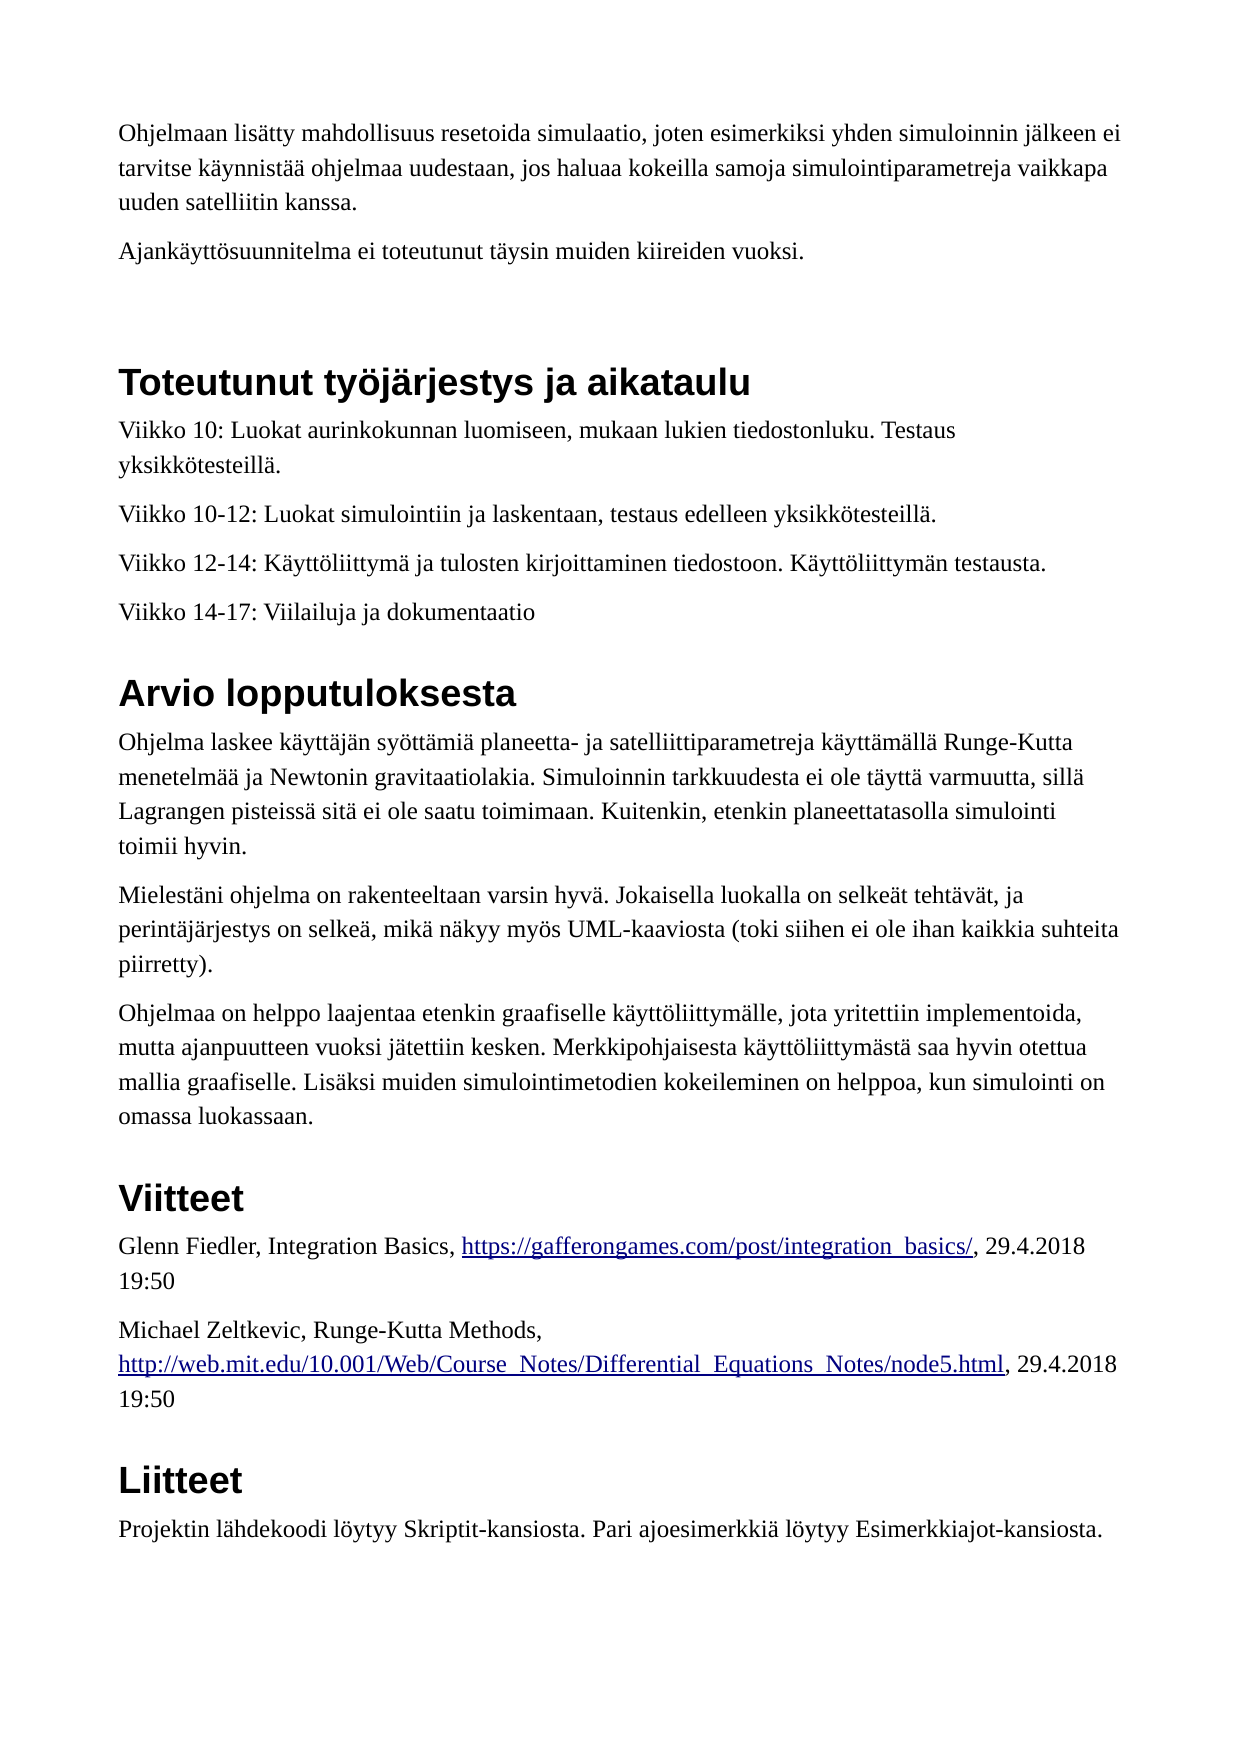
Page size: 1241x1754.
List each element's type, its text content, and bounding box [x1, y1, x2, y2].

text Viikko 14-17: Viilailuja ja dokumentaatio [118, 597, 1122, 626]
subtitle Liitteet [118, 1458, 1122, 1502]
text Viikko 12-14: Käyttöliittymä ja tulosten kirjoittaminen tiedostoon. Käyttöliittymän testausta. [118, 548, 1122, 577]
text Projektin lähdekoodi löytyy Skriptit-kansiosta. Pari ajoesimerkkiä löytyy Esimerkkiajot-kansiosta. [118, 1514, 1122, 1543]
text Michael Zeltkevic, Runge-Kutta Methods, http://web.mit.edu/10.001/Web/Course_Notes/Differential_Equations_Notes/node5.html, 29.4.2018 19:50 [118, 1315, 1122, 1413]
text Viikko 10: Luokat aurinkokunnan luomiseen, mukaan lukien tiedostonluku. Testaus yksikkötesteillä. [118, 415, 1122, 479]
text Ohjelma laskee käyttäjän syöttämiä planeetta- ja satelliittiparametreja käyttämällä Runge-Kutta menetelmää ja Newtonin gravitaatiolakia. Simuloinnin tarkkuudesta ei ole täyttä varmuutta, sillä Lagrangen pisteissä sitä ei ole saatu toimimaan. Kuitenkin, etenkin planeettatasolla simulointi toimii hyvin. [118, 727, 1122, 859]
text Glenn Fiedler, Integration Basics, https://gafferongames.com/post/integration_basics/, 29.4.2018 19:50 [118, 1231, 1122, 1295]
subtitle Toteutunut työjärjestys ja aikataulu [118, 359, 1122, 403]
subtitle Viitteet [118, 1175, 1122, 1219]
subtitle Arvio lopputuloksesta [118, 671, 1122, 715]
text Ajankäyttösuunnitelma ei toteutunut täysin muiden kiireiden vuoksi. [118, 236, 1122, 265]
text Viikko 10-12: Luokat simulointiin ja laskentaan, testaus edelleen yksikkötesteillä. [118, 499, 1122, 528]
text Ohjelmaan lisätty mahdollisuus resetoida simulaatio, joten esimerkiksi yhden simuloinnin jälkeen ei tarvitse käynnistää ohjelmaa uudestaan, jos haluaa kokeilla samoja simulointiparametreja vaikkapa uuden satelliitin kanssa. [118, 118, 1122, 216]
text Ohjelmaa on helppo laajentaa etenkin graafiselle käyttöliittymälle, jota yritettiin implementoida, mutta ajanpuutteen vuoksi jätettiin kesken. Merkkipohjaisesta käyttöliittymästä saa hyvin otettua mallia graafiselle. Lisäksi muiden simulointimetodien kokeileminen on helppoa, kun simulointi on omassa luokassaan. [118, 998, 1122, 1130]
text Mielestäni ohjelma on rakenteeltaan varsin hyvä. Jokaisella luokalla on selkeät tehtävät, ja perintäjärjestys on selkeä, mikä näkyy myös UML-kaaviosta (toki siihen ei ole ihan kaikkia suhteita piirretty). [118, 880, 1122, 977]
